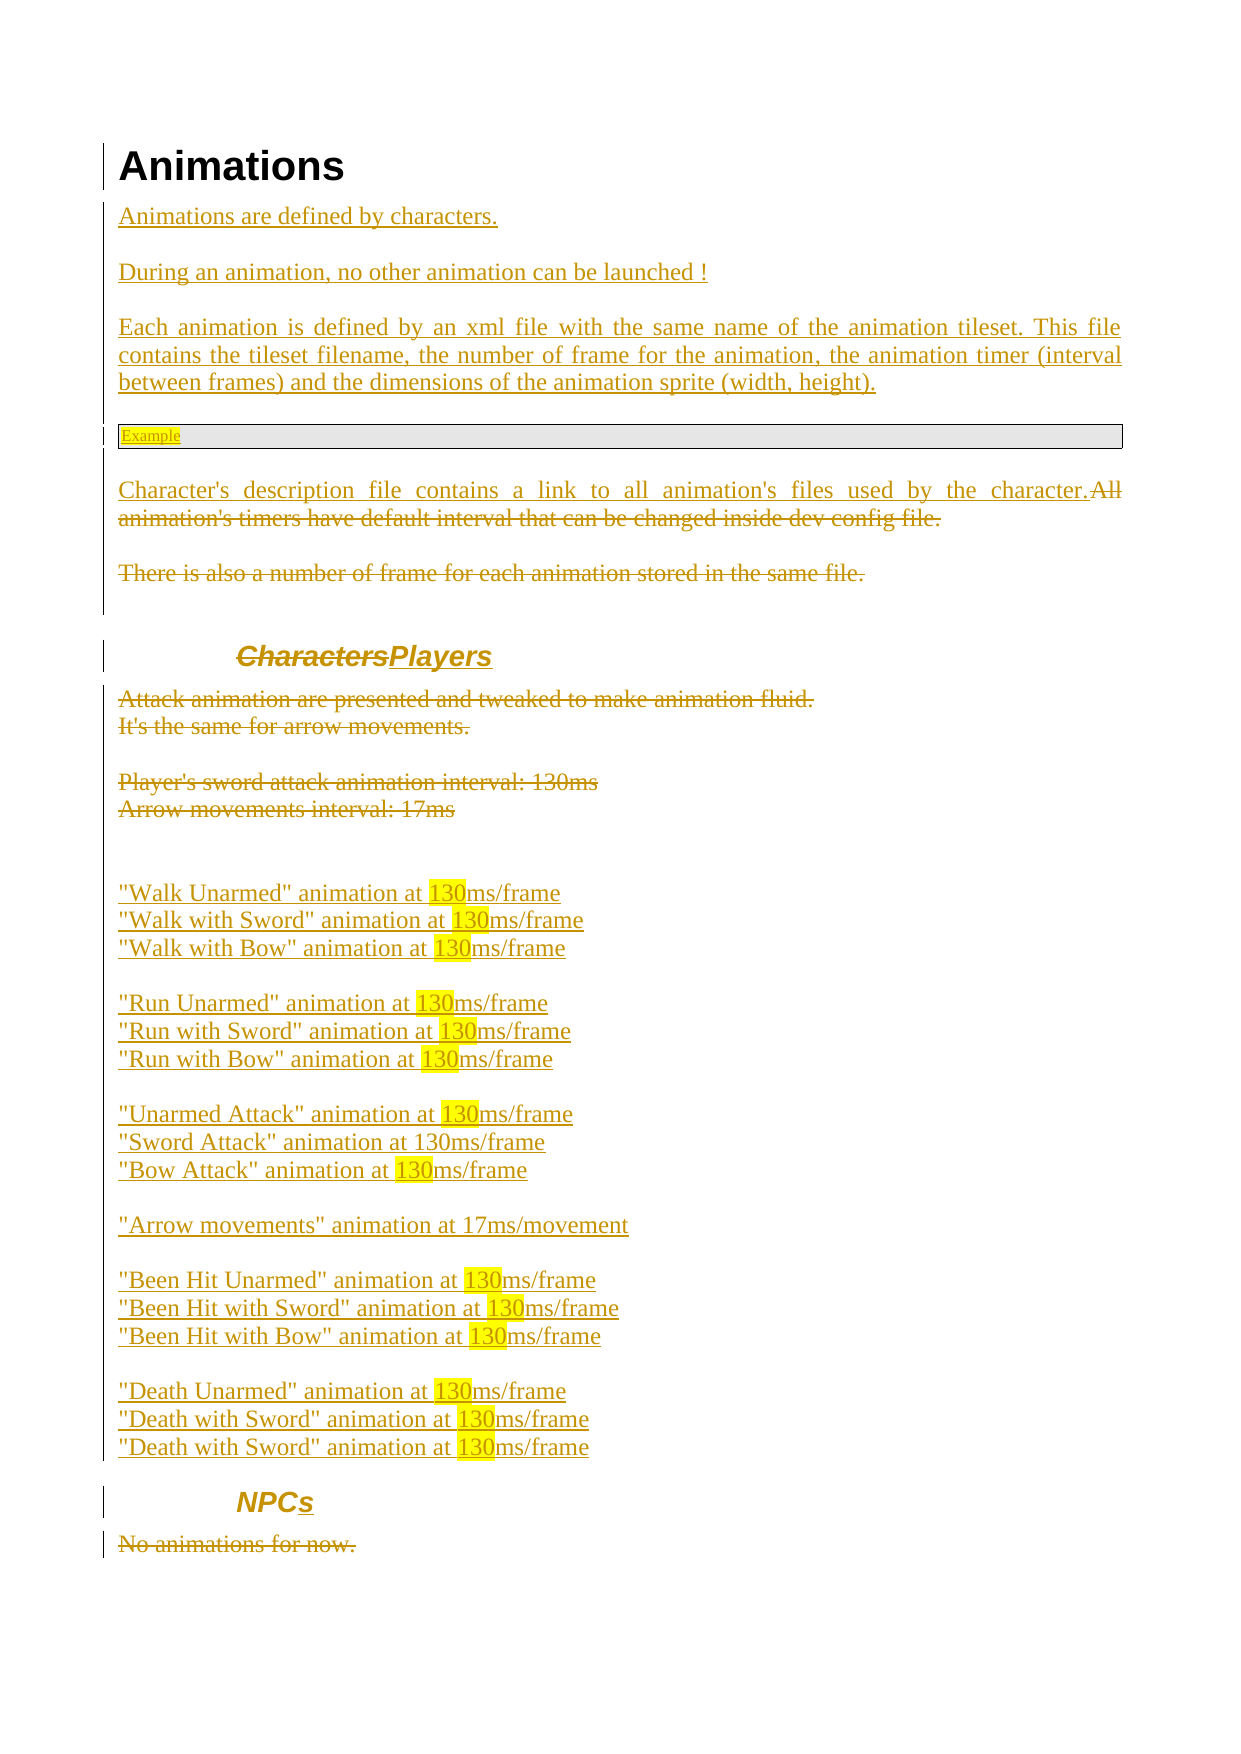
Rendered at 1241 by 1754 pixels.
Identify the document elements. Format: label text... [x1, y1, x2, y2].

text Character's description file contains a link to all animation's files used by the character. [118, 476, 1122, 531]
text "Been Hit Unarmed" animation at 130ms/frame [118, 1267, 1122, 1294]
text "Death with Sword" animation at 130ms/frameNPCs [118, 1433, 1122, 1461]
text "Run with Sword" animation at 130ms/frame [118, 1017, 1122, 1045]
text Each animation is defined by an xml file with the same name of the animation tileset. This file contains the tileset filename, the number of frame for the animation, the animation timer (interval [118, 313, 1122, 365]
text "Walk Unarmed" animation at 130ms/frame [118, 879, 1122, 906]
text "Arrow movements" animation at 17ms/movement [118, 1211, 1122, 1239]
text "Been Hit with Bow" animation at 130ms/frame [118, 1322, 1122, 1350]
text "Run with Bow" animation at 130ms/frame [118, 1045, 1122, 1073]
text "Sword Attack" animation at 130ms/frame [118, 1128, 1122, 1156]
text "Run Unarmed" animation at 130ms/frame [118, 989, 1122, 1017]
text "Walk with Bow" animation at 130ms/frame [118, 934, 1122, 962]
text During an animation, no other animation can be launched ! [118, 258, 1122, 285]
text "Death Unarmed" animation at 130ms/frame [118, 1377, 1122, 1405]
text "Been Hit with Sword" animation at 130ms/frame [118, 1294, 1122, 1322]
text between frames) and the dimensions of the animation sprite (width, height). [118, 366, 1122, 396]
subtitle Players [236, 639, 1122, 672]
text "Walk with Sword" animation at 130ms/frame [118, 906, 1122, 934]
text Animations are defined by characters. [118, 202, 1122, 230]
text "Bow Attack" animation at 130ms/frame [118, 1156, 1122, 1183]
text Example [119, 425, 1122, 448]
text "Death with Sword" animation at 130ms/frame [118, 1405, 1122, 1433]
text "Unarmed Attack" animation at 130ms/frame [118, 1100, 1122, 1128]
subtitle Animations [118, 143, 1122, 190]
